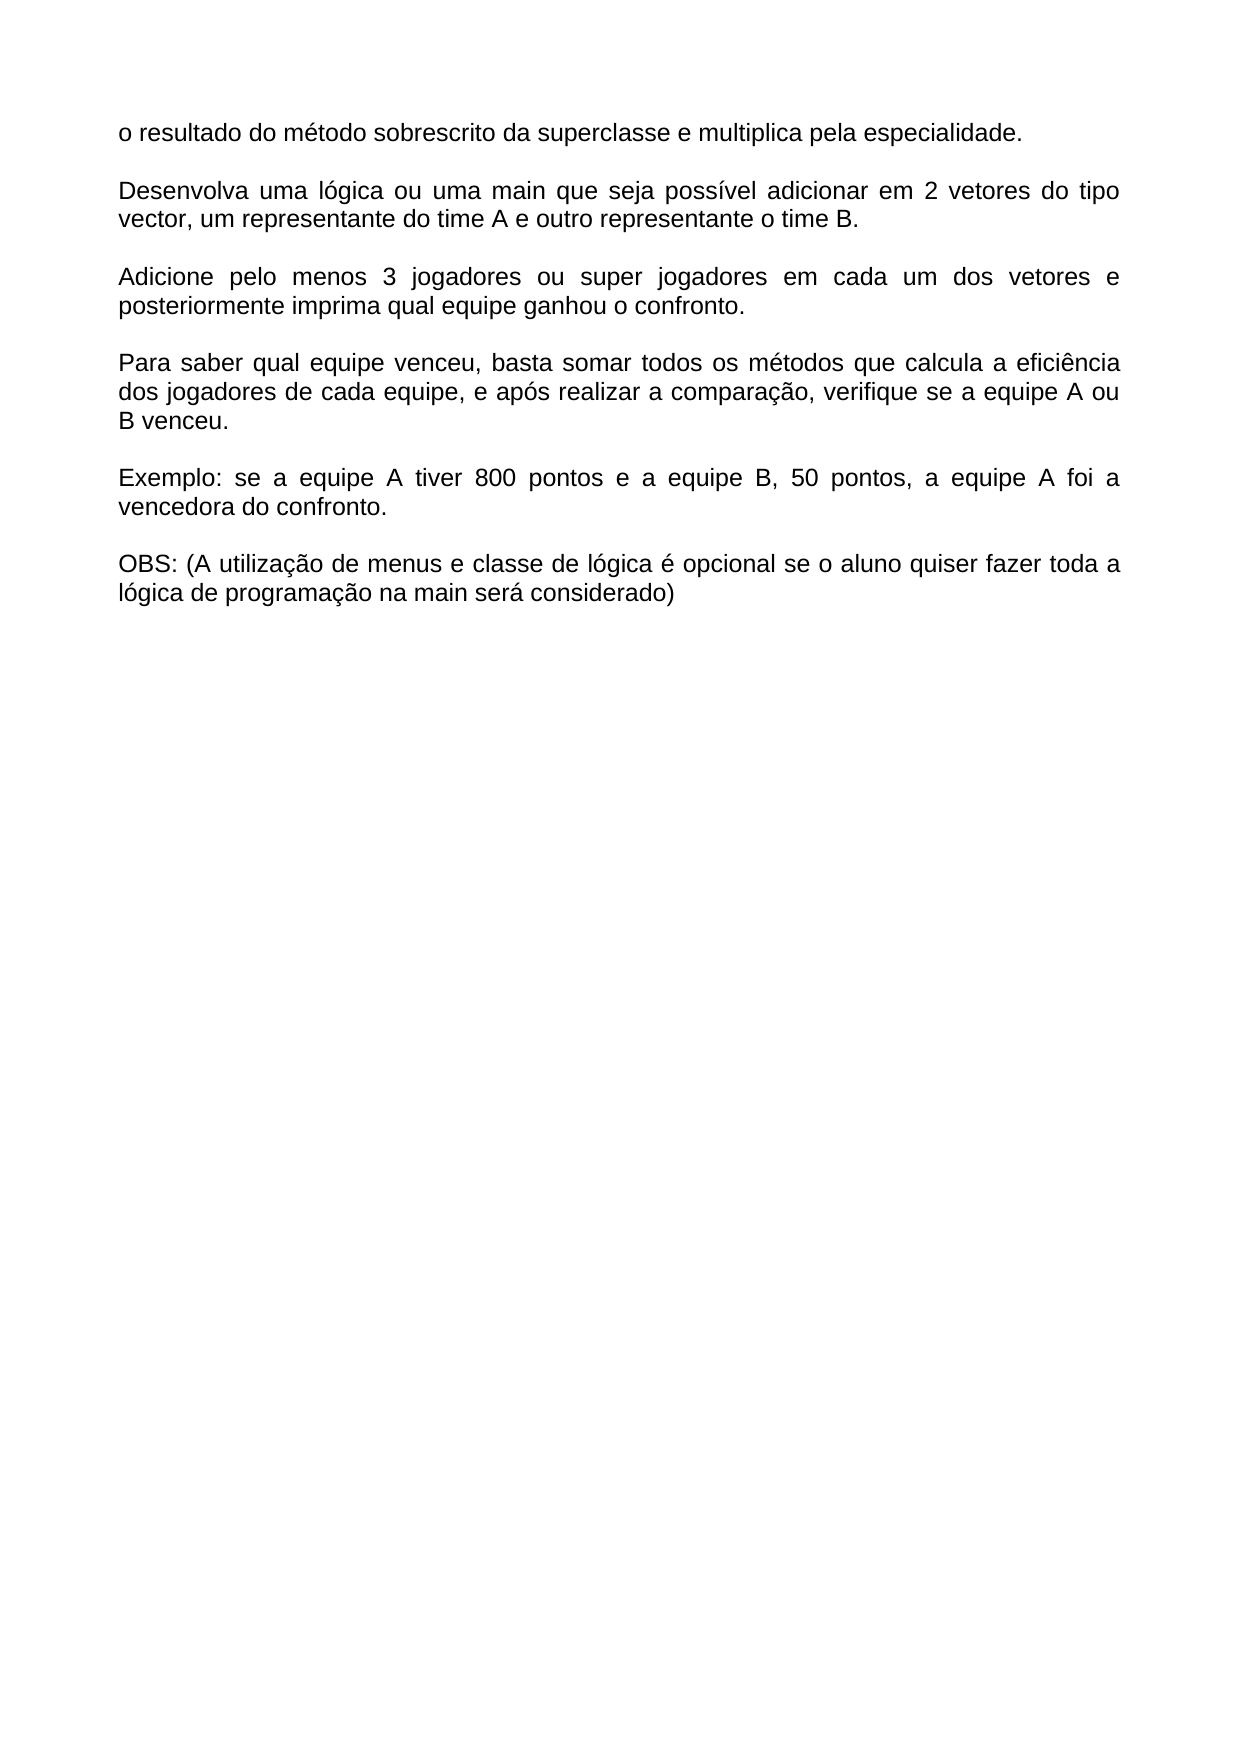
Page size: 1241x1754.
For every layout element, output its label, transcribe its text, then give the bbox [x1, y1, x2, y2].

text OBS: (A utilização de menus e classe de lógica é opcional se o aluno quiser fazer toda a lógica de programação na main será considerado) [118, 549, 1122, 607]
text Exemplo: se a equipe A tiver 800 pontos e a equipe B, 50 pontos, a equipe A foi a vencedora do confronto. [118, 463, 1122, 521]
text o resultado do método sobrescrito da superclasse e multiplica pela especialidade. [118, 118, 1122, 147]
text Adicione pelo menos 3 jogadores ou super jogadores em cada um dos vetores e posteriormente imprima qual equipe ganhou o confronto. [118, 262, 1122, 319]
text Para saber qual equipe venceu, basta somar todos os métodos que calcula a eficiência dos jogadores de cada equipe, e após realizar a comparação, verifique se a equipe A ou B venceu. [118, 348, 1122, 434]
text Desenvolva uma lógica ou uma main que seja possível adicionar em 2 vetores do tipo vector, um representante do time A e outro representante o time B. [118, 176, 1122, 233]
